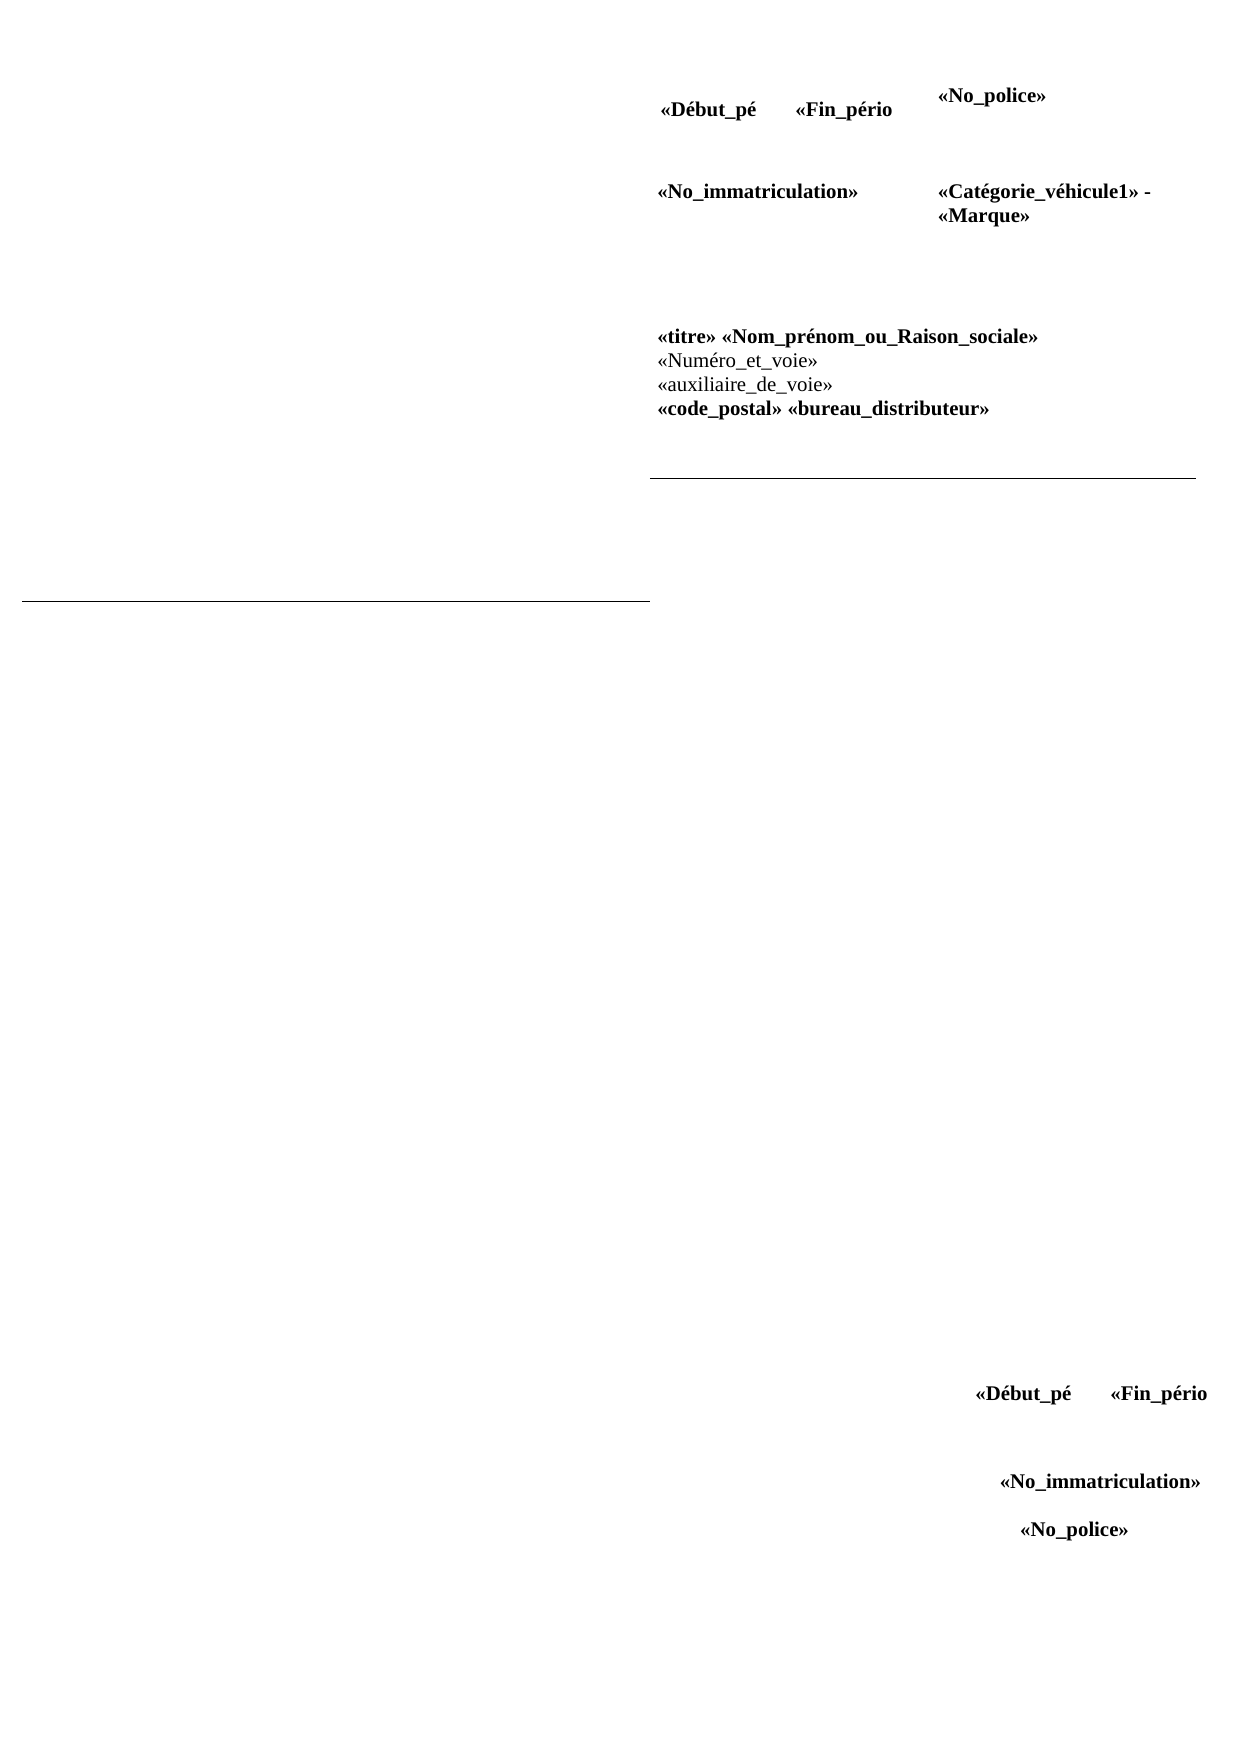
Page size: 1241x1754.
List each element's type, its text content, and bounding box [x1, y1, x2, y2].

table_cell [22, 373, 158, 398]
table_cell [823, 276, 930, 300]
table_cell [650, 107, 798, 131]
table_cell [311, 1469, 650, 1493]
table_cell [930, 107, 1034, 131]
table_cell [650, 1252, 1196, 1276]
table_cell [650, 1445, 1196, 1468]
table_cell [175, 915, 311, 939]
table_cell [650, 867, 1196, 891]
table_cell [650, 1348, 1196, 1372]
table_cell [158, 1445, 175, 1468]
table_cell [175, 131, 311, 155]
table_cell [22, 1252, 158, 1276]
table_cell [22, 915, 158, 939]
table_cell [798, 228, 823, 252]
table_cell [158, 107, 175, 131]
table_cell [650, 1204, 1196, 1228]
table_cell [311, 1396, 650, 1420]
table_cell [311, 1493, 650, 1517]
table_cell [650, 601, 1196, 626]
table_cell [158, 1060, 175, 1083]
table_cell [158, 602, 175, 626]
table_cell [22, 1493, 158, 1517]
table_cell [311, 423, 650, 453]
table_cell [311, 747, 650, 771]
table_cell [158, 843, 175, 867]
table_cell [22, 1300, 158, 1324]
table_cell [650, 699, 1196, 723]
table_cell [823, 300, 930, 324]
table_cell [158, 819, 175, 843]
table_cell [311, 939, 650, 963]
table_cell [650, 1372, 1196, 1396]
table_cell [175, 1517, 311, 1541]
table_cell [650, 1060, 1196, 1083]
table_cell [22, 1108, 158, 1132]
table_cell [22, 503, 158, 527]
table_cell [650, 723, 1196, 747]
table_cell [650, 1011, 1196, 1035]
table_cell [22, 228, 158, 252]
table_cell [311, 179, 650, 227]
table_header [798, 59, 823, 83]
table_cell [823, 83, 930, 107]
table_cell [650, 131, 798, 155]
table_cell [311, 1300, 650, 1324]
table_cell [311, 252, 650, 276]
table_cell [650, 843, 1196, 867]
table_cell [22, 819, 158, 843]
table_cell [650, 626, 1196, 650]
table_cell [311, 1084, 650, 1108]
table_cell [650, 276, 798, 300]
table_cell [158, 1324, 175, 1348]
table_cell [175, 179, 311, 227]
table_cell [175, 228, 311, 252]
table_cell [311, 843, 650, 867]
table_cell [798, 83, 823, 89]
table_cell [311, 453, 650, 478]
table_cell [311, 602, 650, 626]
table_cell [22, 324, 158, 348]
table_cell [650, 675, 1196, 698]
table_header [930, 59, 1034, 83]
table_cell [311, 276, 650, 300]
table_cell [22, 1132, 158, 1156]
table_cell [311, 1372, 650, 1396]
table_cell [930, 551, 1196, 576]
table_cell [175, 987, 311, 1011]
table_cell [650, 939, 1196, 963]
table_cell [311, 155, 650, 179]
table_cell [175, 771, 311, 795]
table_cell [22, 1228, 158, 1252]
table_cell [650, 747, 1196, 771]
table_cell «No_immatriculation» [650, 179, 930, 227]
table_cell [650, 987, 1196, 1011]
table_cell [930, 131, 1034, 155]
table_cell [650, 300, 798, 324]
table_cell [22, 1372, 158, 1396]
table_cell [158, 324, 175, 348]
table_cell [650, 915, 1196, 939]
table_cell [158, 1493, 175, 1517]
table_cell [311, 650, 650, 674]
table_header [823, 59, 930, 83]
table_cell [175, 1228, 311, 1252]
table_cell [650, 155, 798, 179]
table_cell [158, 478, 175, 503]
table_cell [311, 891, 650, 915]
table_cell [930, 155, 1034, 179]
table_cell [311, 795, 650, 819]
table_cell [1034, 300, 1196, 324]
table_cell [175, 626, 311, 650]
table_cell [175, 276, 311, 300]
table_cell [22, 276, 158, 300]
table_cell [175, 1396, 311, 1420]
table_cell [798, 125, 823, 131]
table_cell [650, 576, 1196, 601]
table_cell [158, 699, 175, 723]
table_cell [650, 1300, 1196, 1324]
table_cell [311, 1420, 650, 1444]
table_cell [175, 155, 311, 179]
table_cell [175, 503, 311, 527]
table_cell [22, 867, 158, 891]
table_cell [650, 551, 930, 576]
table_cell [22, 602, 158, 626]
table_cell [22, 179, 158, 227]
table_cell [798, 131, 823, 155]
table_cell [798, 252, 823, 276]
table_cell [175, 699, 311, 723]
table_cell [175, 1420, 311, 1444]
table_cell [650, 650, 1196, 674]
table_cell [158, 1011, 175, 1035]
table_cell [650, 1084, 1196, 1108]
table_cell [158, 915, 175, 939]
table_cell [311, 1348, 650, 1372]
table_cell [175, 843, 311, 867]
table_cell [22, 1445, 158, 1468]
table_cell [798, 300, 823, 324]
table_cell [650, 1132, 1196, 1156]
table_cell [311, 1060, 650, 1083]
table_cell [1034, 131, 1196, 155]
table_cell [22, 771, 158, 795]
table_cell [22, 1517, 158, 1541]
table_cell [158, 1084, 175, 1108]
table_cell [175, 1060, 311, 1083]
table_cell [158, 867, 175, 891]
table_cell [311, 1180, 650, 1204]
table_cell [175, 795, 311, 819]
table_cell [311, 1252, 650, 1276]
table_cell [175, 300, 311, 324]
table_cell [158, 155, 175, 179]
table_cell [158, 1517, 175, 1541]
table_cell [158, 179, 175, 227]
table_cell [22, 1084, 158, 1108]
table_cell [650, 891, 1196, 915]
table_cell [823, 107, 930, 131]
table_cell [311, 915, 650, 939]
table_cell [175, 1011, 311, 1035]
table_cell [158, 1372, 175, 1396]
table_cell [22, 1035, 158, 1059]
table_cell [22, 1324, 158, 1348]
table_cell [311, 228, 650, 252]
table_cell [158, 1396, 175, 1420]
table_cell [22, 843, 158, 867]
table_cell [22, 1204, 158, 1228]
table_header [311, 59, 650, 83]
table_cell [158, 1035, 175, 1059]
table_cell [823, 252, 930, 276]
table_cell [158, 1469, 175, 1493]
table_cell [158, 1108, 175, 1132]
table_cell [22, 747, 158, 771]
table_cell [22, 1396, 158, 1420]
table_cell «titre» «Nom_prénom_ou_Raison_sociale» «Numéro_et_voie» «auxiliaire_de_voie» «code_postal» «bureau_distributeur» [650, 324, 1196, 478]
table_cell [158, 1228, 175, 1252]
table_cell [22, 675, 158, 698]
table_cell [175, 423, 311, 453]
table_cell [158, 83, 175, 107]
table_cell [311, 398, 650, 423]
table_cell [22, 1420, 158, 1444]
table_cell [311, 1035, 650, 1059]
table_cell [930, 276, 1034, 300]
table_cell [22, 795, 158, 819]
table_cell [311, 1541, 650, 1565]
table_cell [311, 1517, 650, 1541]
table_cell [22, 478, 158, 503]
table_cell [175, 650, 311, 674]
table_cell [175, 1493, 311, 1517]
table_cell [175, 1469, 311, 1493]
table_cell [650, 1396, 1196, 1420]
table_cell [22, 963, 158, 987]
table_cell [158, 963, 175, 987]
table_cell [311, 503, 650, 527]
table_cell [158, 987, 175, 1011]
table_cell [175, 83, 311, 107]
table_cell [650, 1420, 1196, 1444]
table_cell [22, 1469, 158, 1493]
table_cell [175, 867, 311, 891]
table_cell [175, 478, 311, 503]
table_cell [311, 1445, 650, 1468]
table_cell [311, 1228, 650, 1252]
table_cell [22, 939, 158, 963]
table_cell [158, 252, 175, 276]
table_cell [175, 324, 311, 348]
table_cell [650, 527, 930, 551]
table_cell [158, 795, 175, 819]
table_cell [22, 83, 158, 107]
table_cell [175, 1156, 311, 1180]
table_cell [158, 1300, 175, 1324]
table_cell [158, 626, 175, 650]
table_cell [175, 939, 311, 963]
table_cell [311, 1204, 650, 1228]
table_cell [158, 891, 175, 915]
table_cell [158, 398, 175, 423]
table_cell [175, 1276, 311, 1300]
table_cell [158, 1420, 175, 1444]
table_cell [650, 1493, 1196, 1517]
table_cell [311, 626, 650, 650]
table_cell [158, 723, 175, 747]
table_cell [22, 527, 650, 601]
table_cell [175, 1324, 311, 1348]
table_cell [158, 1276, 175, 1300]
table_cell [175, 252, 311, 276]
table_cell [311, 723, 650, 747]
table_cell [930, 228, 1034, 252]
table_cell [175, 1445, 311, 1468]
table_cell [22, 626, 158, 650]
table_cell [311, 1108, 650, 1132]
table_cell [158, 373, 175, 398]
table_cell [798, 276, 823, 300]
table_cell [311, 107, 650, 131]
table_cell [175, 602, 311, 626]
table_cell [22, 987, 158, 1011]
table_cell [22, 453, 311, 478]
table_header [1034, 59, 1196, 83]
table_cell [175, 1541, 311, 1565]
table_cell [158, 675, 175, 698]
table_cell [175, 675, 311, 698]
table_cell [311, 131, 650, 155]
table_cell [650, 795, 1196, 819]
table_cell [311, 1011, 650, 1035]
table_cell [650, 503, 930, 527]
table_cell [930, 503, 1196, 527]
table_cell [650, 1156, 1196, 1180]
table_cell [22, 1060, 158, 1083]
table_cell [311, 1132, 650, 1156]
table_cell [930, 300, 1034, 324]
table_cell [1034, 155, 1196, 179]
table_cell [22, 723, 158, 747]
table_cell [311, 987, 650, 1011]
table_cell [650, 771, 1196, 795]
table_cell [311, 324, 650, 348]
table_cell [22, 891, 158, 915]
table_cell [158, 300, 175, 324]
table_cell [175, 1035, 311, 1059]
table_cell [175, 1372, 311, 1396]
table_cell [823, 155, 930, 179]
table_cell [158, 276, 175, 300]
table_header [175, 59, 311, 83]
table_cell [158, 131, 175, 155]
table_cell [175, 1180, 311, 1204]
table_cell [311, 83, 650, 107]
table_cell [158, 503, 175, 527]
table_cell [22, 252, 158, 276]
table_cell [311, 300, 650, 324]
table_cell [930, 252, 1034, 276]
table_cell [311, 867, 650, 891]
table_cell [311, 1324, 650, 1348]
table_cell [650, 1180, 1196, 1204]
table_cell [311, 1156, 650, 1180]
table_cell [158, 1541, 175, 1565]
table_cell [158, 939, 175, 963]
table_cell [175, 107, 311, 131]
table_cell [22, 1156, 158, 1180]
table_cell [22, 131, 158, 155]
table_cell [158, 1156, 175, 1180]
table_cell [175, 373, 311, 398]
table_cell «No_immatriculation» [650, 1469, 1196, 1493]
table_cell [650, 252, 798, 276]
table_cell [158, 1132, 175, 1156]
table_cell [311, 348, 650, 373]
table_cell [175, 747, 311, 771]
table_cell [798, 155, 823, 179]
table_cell [650, 1541, 1196, 1565]
table_cell [650, 1108, 1196, 1132]
table_cell [158, 1180, 175, 1204]
table_cell [930, 527, 1196, 551]
table_cell [158, 771, 175, 795]
table_cell [1034, 107, 1196, 131]
table_cell [22, 300, 158, 324]
table_cell [22, 1348, 158, 1372]
table_cell [650, 1276, 1196, 1300]
table_cell [175, 348, 311, 373]
table_cell [650, 479, 930, 503]
table_cell [175, 1204, 311, 1228]
table_cell [22, 1541, 158, 1565]
table_cell [650, 819, 1196, 843]
table_cell [650, 1228, 1196, 1252]
table_cell [175, 891, 311, 915]
table_cell [175, 1108, 311, 1132]
table_cell [22, 1011, 158, 1035]
table_cell [311, 963, 650, 987]
table_cell [158, 650, 175, 674]
table_cell [158, 1348, 175, 1372]
table_cell [158, 1204, 175, 1228]
table_cell [1034, 276, 1196, 300]
table_cell [158, 423, 175, 453]
table_cell [158, 348, 175, 373]
table_header [650, 59, 798, 83]
table_cell [650, 228, 798, 252]
table_cell [158, 1252, 175, 1276]
table_cell [22, 348, 158, 373]
table_cell [650, 83, 798, 107]
table_cell [650, 1324, 1196, 1348]
table_cell [158, 747, 175, 771]
table_header [22, 59, 158, 83]
table_cell [175, 1252, 311, 1276]
table_cell [175, 398, 311, 423]
table_cell [823, 131, 930, 155]
table_cell [22, 650, 158, 674]
table_cell [22, 699, 158, 723]
table_cell [22, 1180, 158, 1204]
table_cell [823, 228, 930, 252]
table_cell [1034, 252, 1196, 276]
table_cell [175, 963, 311, 987]
table_cell [311, 771, 650, 795]
table_cell [1034, 228, 1196, 252]
table_cell [311, 819, 650, 843]
table_cell [22, 398, 158, 423]
table_header [158, 59, 175, 83]
table_cell [175, 1348, 311, 1372]
table_cell [22, 155, 158, 179]
table_cell [175, 819, 311, 843]
table_cell [311, 1276, 650, 1300]
table_cell [175, 1084, 311, 1108]
table_cell [22, 107, 158, 131]
table_cell [650, 1035, 1196, 1059]
table_cell [311, 675, 650, 698]
table_cell [311, 373, 650, 398]
table_cell [158, 228, 175, 252]
table_cell [311, 478, 650, 503]
table_cell «No_police» [650, 1517, 1196, 1541]
table_cell [175, 1300, 311, 1324]
table_cell [930, 479, 1196, 503]
table_cell [650, 963, 1196, 987]
table_cell [175, 1132, 311, 1156]
table_cell «No_police» [930, 83, 1196, 107]
table_cell «Catégorie_véhicule1» - «Marque» [930, 179, 1196, 227]
table_cell [22, 423, 158, 453]
table_cell [22, 1276, 158, 1300]
table_cell [311, 699, 650, 723]
table_cell [175, 723, 311, 747]
